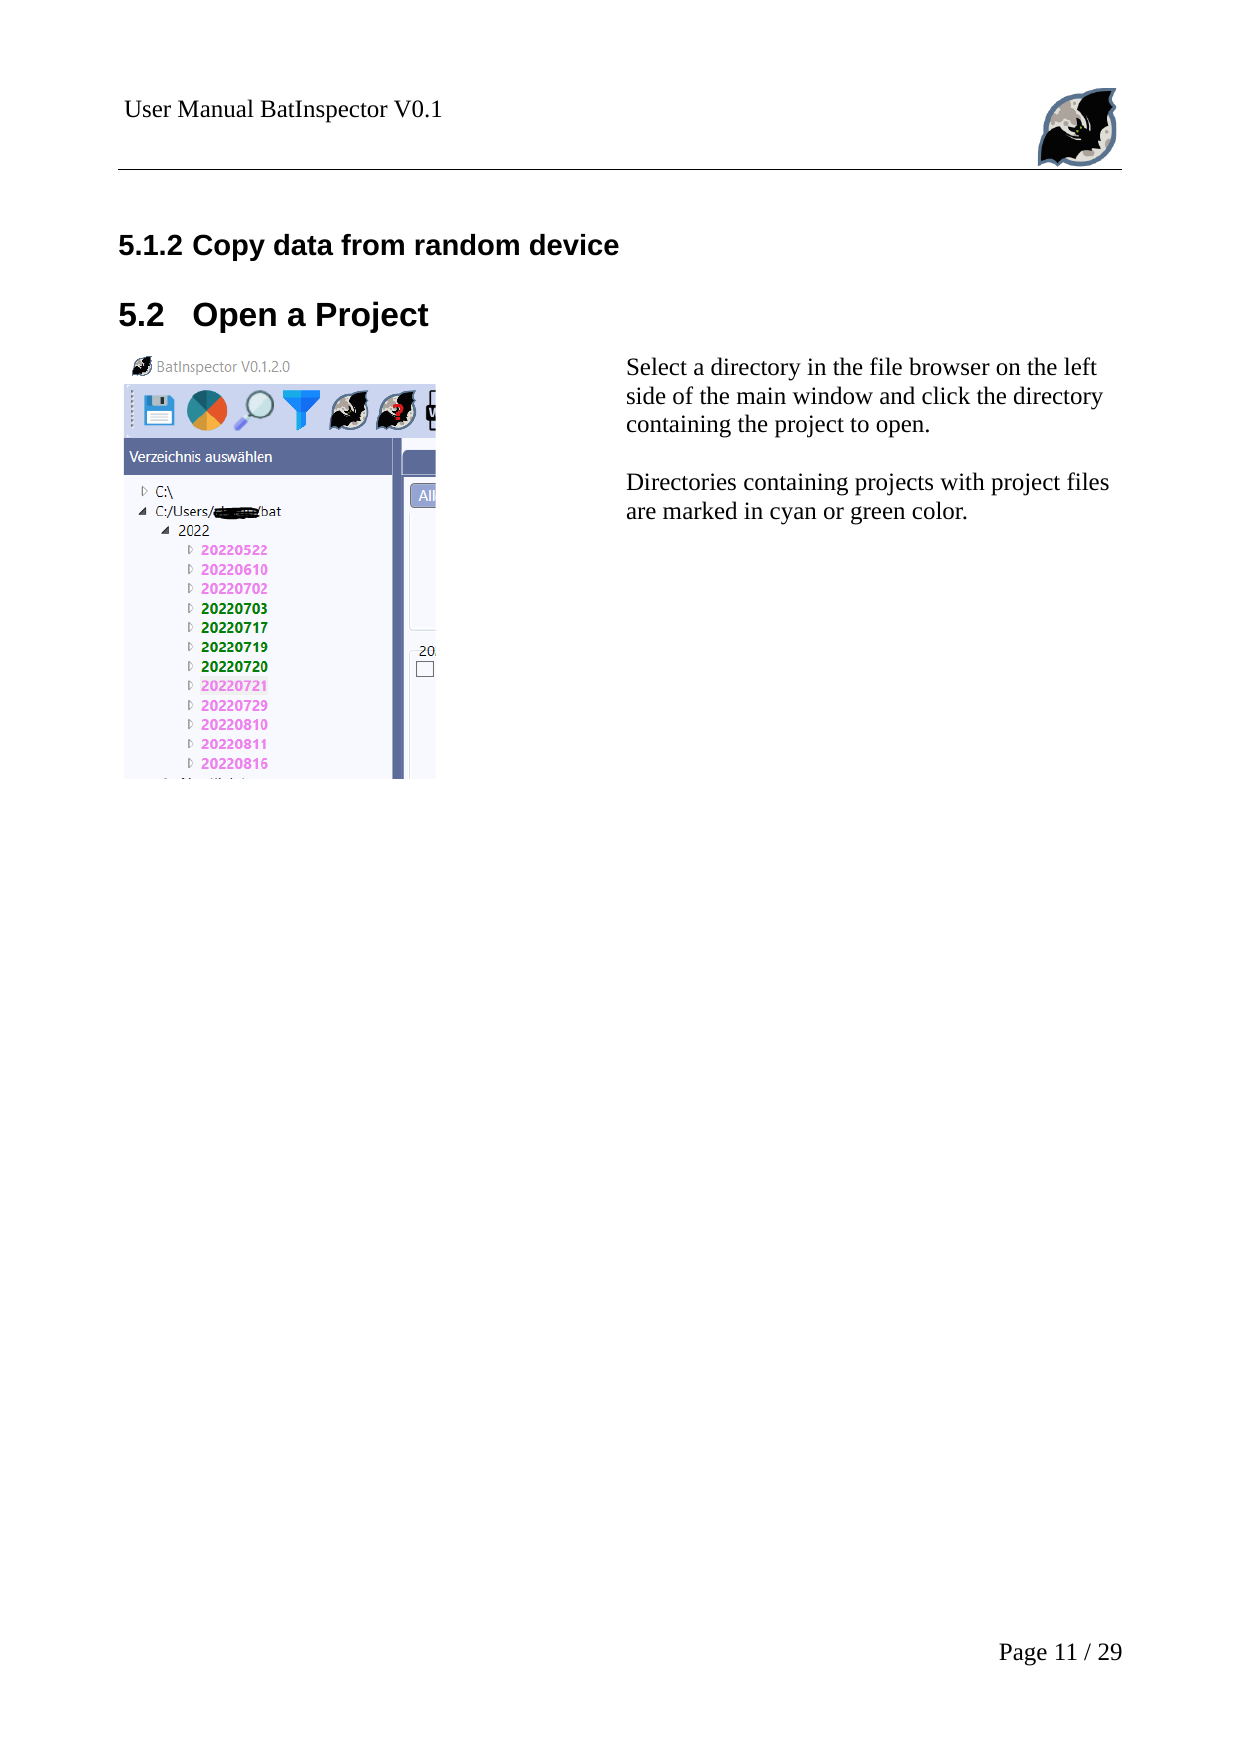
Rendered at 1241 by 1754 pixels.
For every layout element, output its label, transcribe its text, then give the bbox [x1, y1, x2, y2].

table_header Select a directory in the file browser on the left side of the main window and click the directory containing the project to open. Directories containing projects with project files are marked in cyan or green color. [620, 346, 1122, 785]
picture [123, 352, 436, 779]
subtitle Copy data from random device [118, 228, 1122, 262]
subtitle Open a Project [118, 295, 1122, 334]
picture [1037, 88, 1117, 167]
table_header [118, 346, 620, 785]
